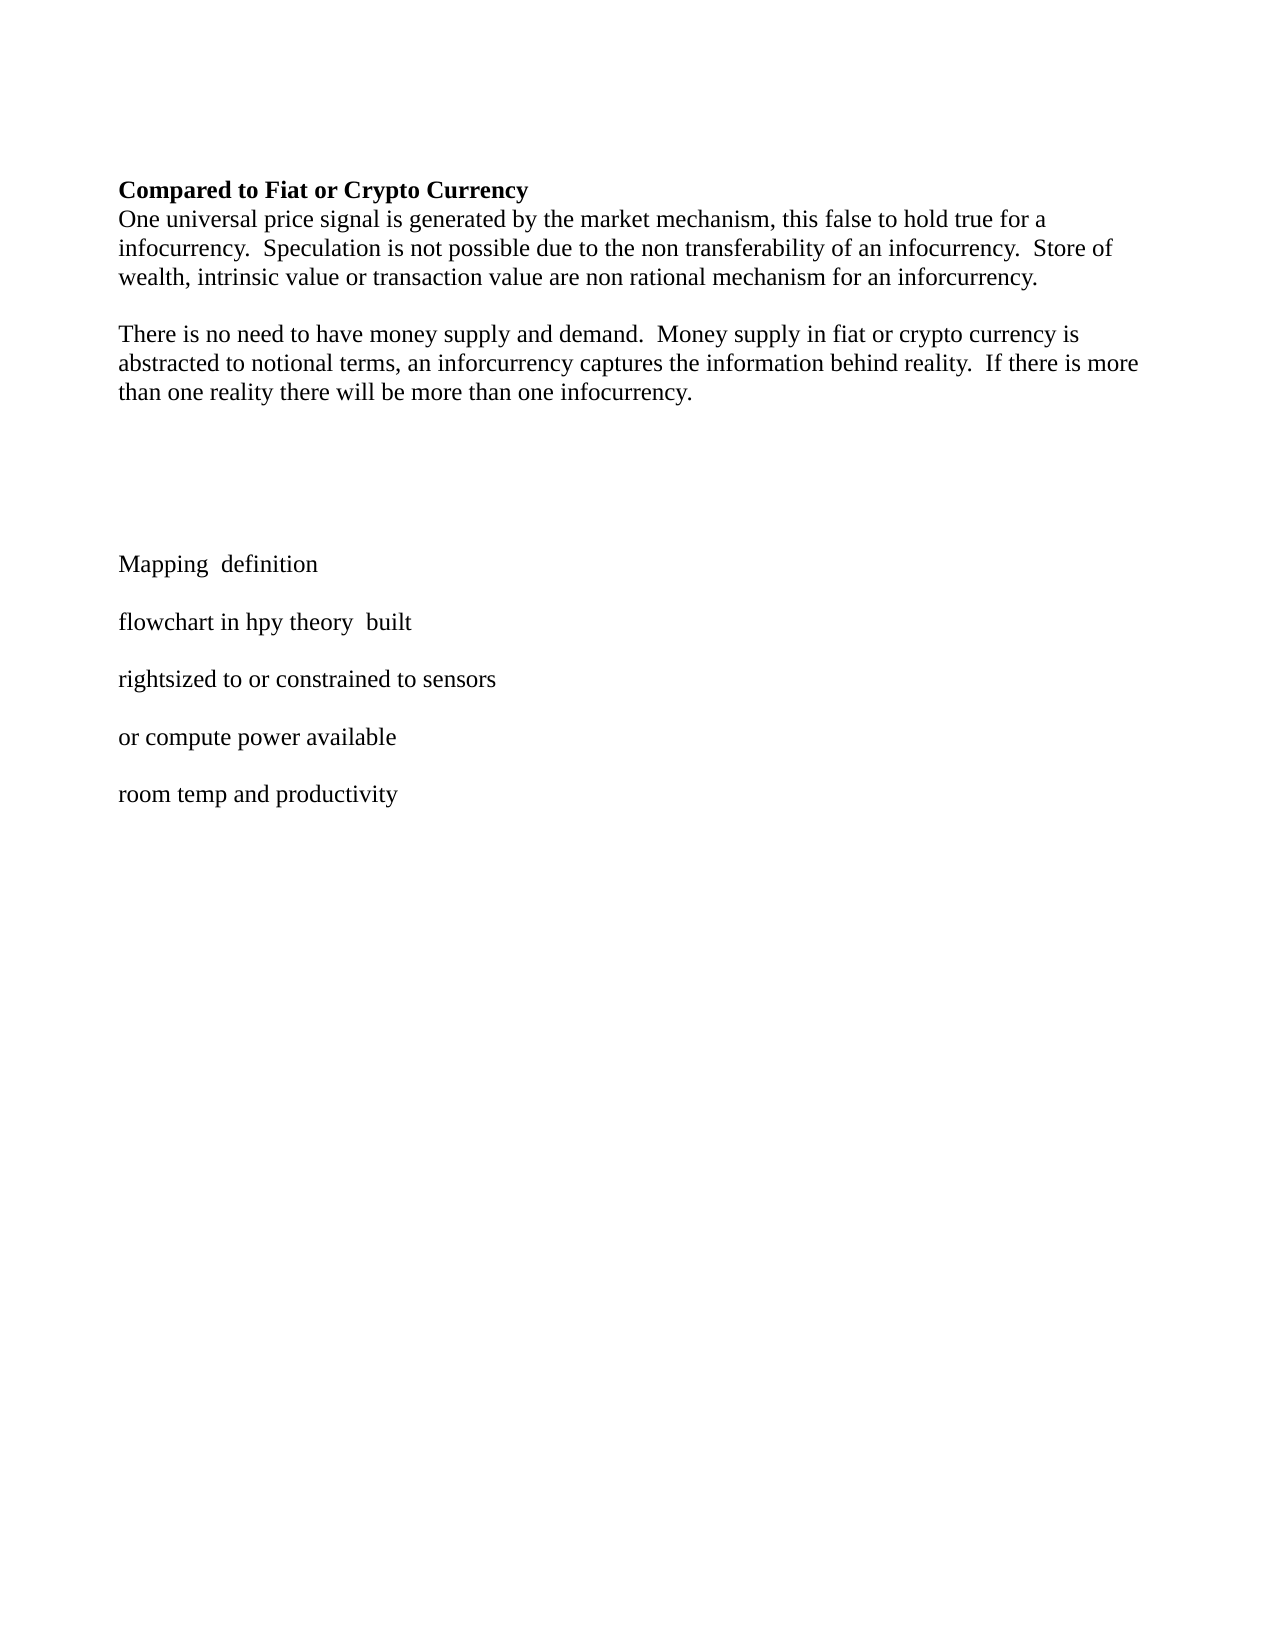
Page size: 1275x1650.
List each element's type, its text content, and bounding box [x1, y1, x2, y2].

text There is no need to have money supply and demand. Money supply in fiat or crypto currency is abstracted to notional terms, an inforcurrency captures the information behind reality. If there is more than one reality there will be more than one infocurrency. [118, 319, 1157, 406]
text rightsized to or constrained to sensors [118, 664, 1157, 693]
text Mapping definition [118, 549, 1157, 578]
text One universal price signal is generated by the market mechanism, this false to hold true for a infocurrency. Speculation is not possible due to the non transferability of an infocurrency. Store of wealth, intrinsic value or transaction value are non rational mechanism for an inforcurrency. [118, 204, 1157, 291]
text or compute power available [118, 722, 1157, 751]
text flowchart in hpy theory built [118, 607, 1157, 636]
text Compared to Fiat or Crypto Currency [118, 176, 1157, 204]
text room temp and productivity [118, 779, 1157, 808]
